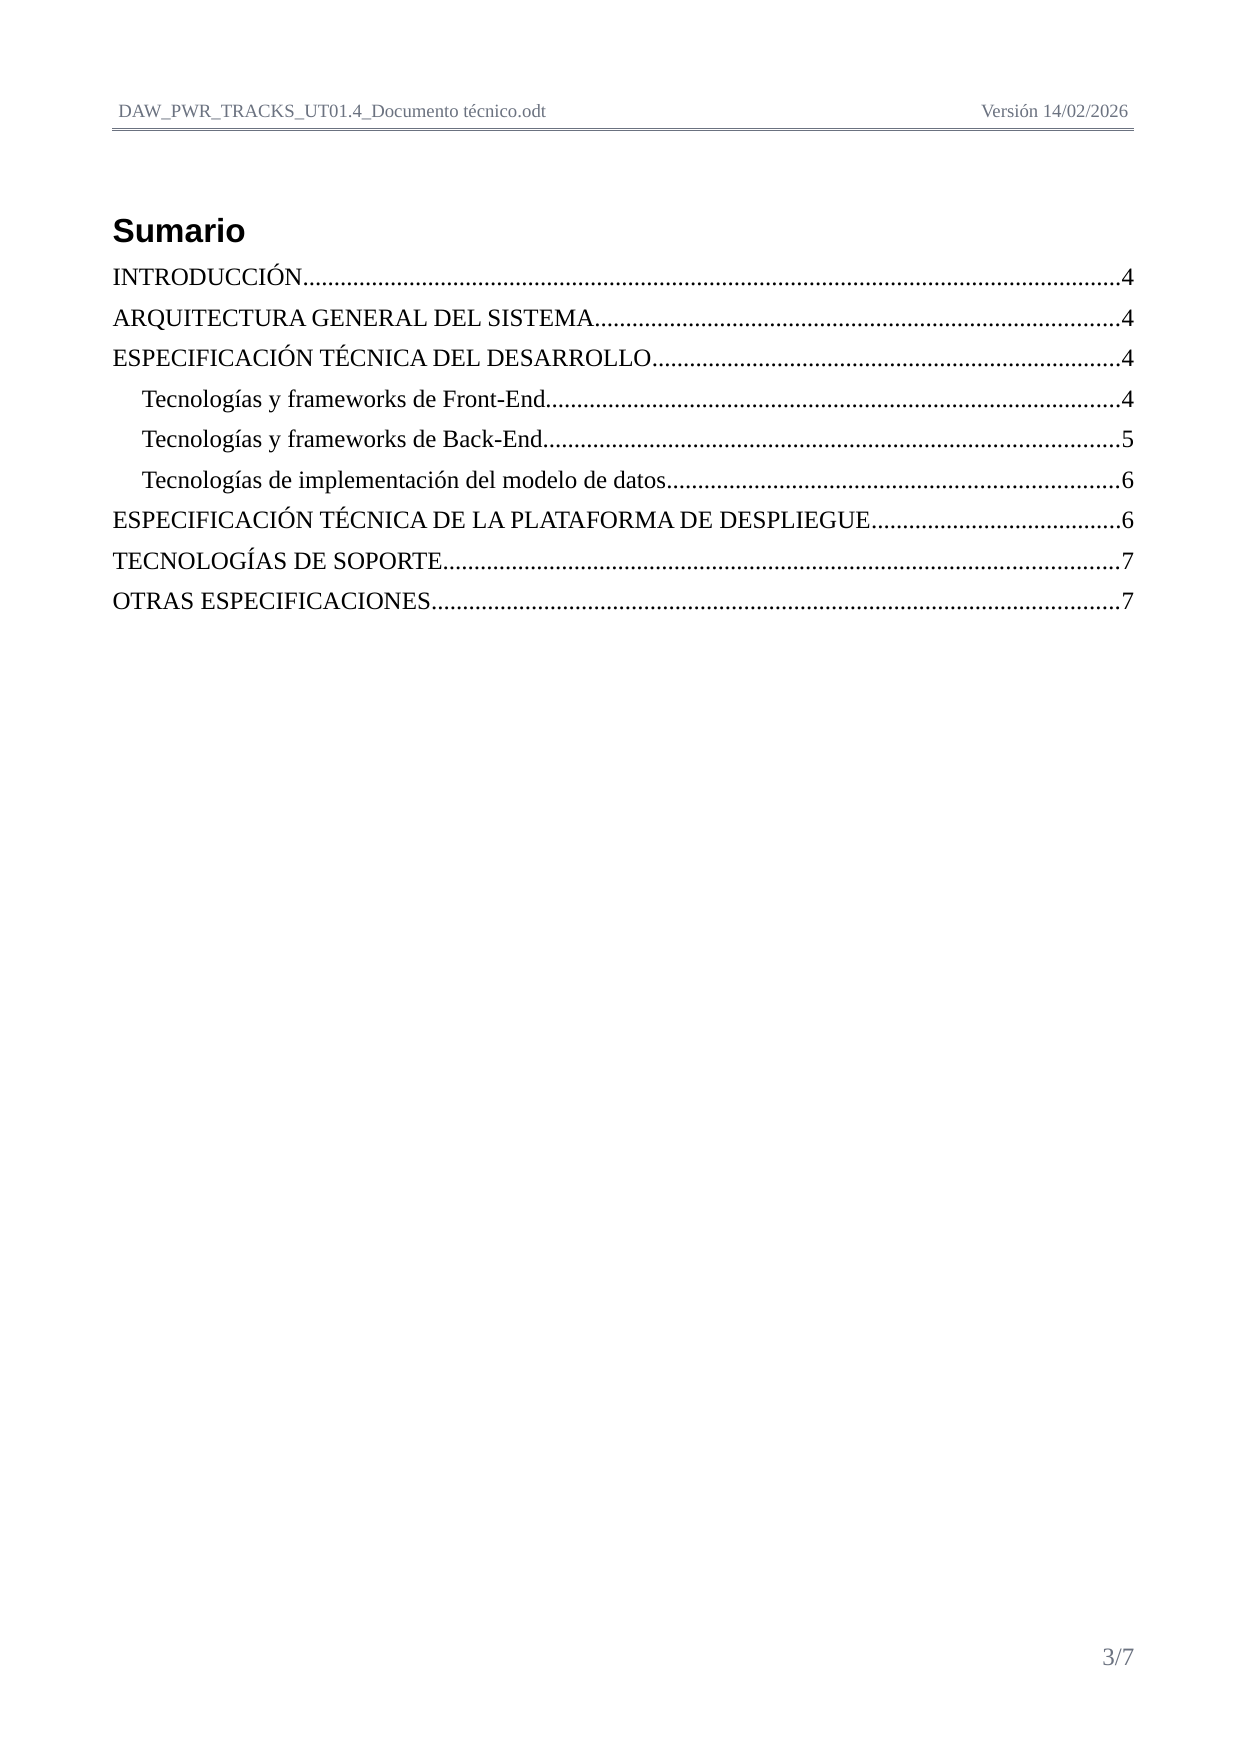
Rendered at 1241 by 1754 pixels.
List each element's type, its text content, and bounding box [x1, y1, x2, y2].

text Tecnologías y frameworks de Back-End 5 [142, 424, 1134, 453]
subtitle Sumario [112, 211, 1134, 249]
text Tecnologías y frameworks de Front-End 4 [142, 384, 1134, 412]
text INTRODUCCIÓN 4 [112, 262, 1134, 291]
text ESPECIFICACIÓN TÉCNICA DEL DESARROLLO 4 [112, 343, 1134, 372]
text Tecnologías de implementación del modelo de datos 6 [142, 465, 1134, 493]
text OTRAS ESPECIFICACIONES 7 [112, 586, 1134, 615]
text ESPECIFICACIÓN TÉCNICA DE LA PLATAFORMA DE DESPLIEGUE 6 [112, 505, 1134, 534]
text ARQUITECTURA GENERAL DEL SISTEMA 4 [112, 303, 1134, 331]
text TECNOLOGÍAS DE SOPORTE 7 [112, 546, 1134, 574]
